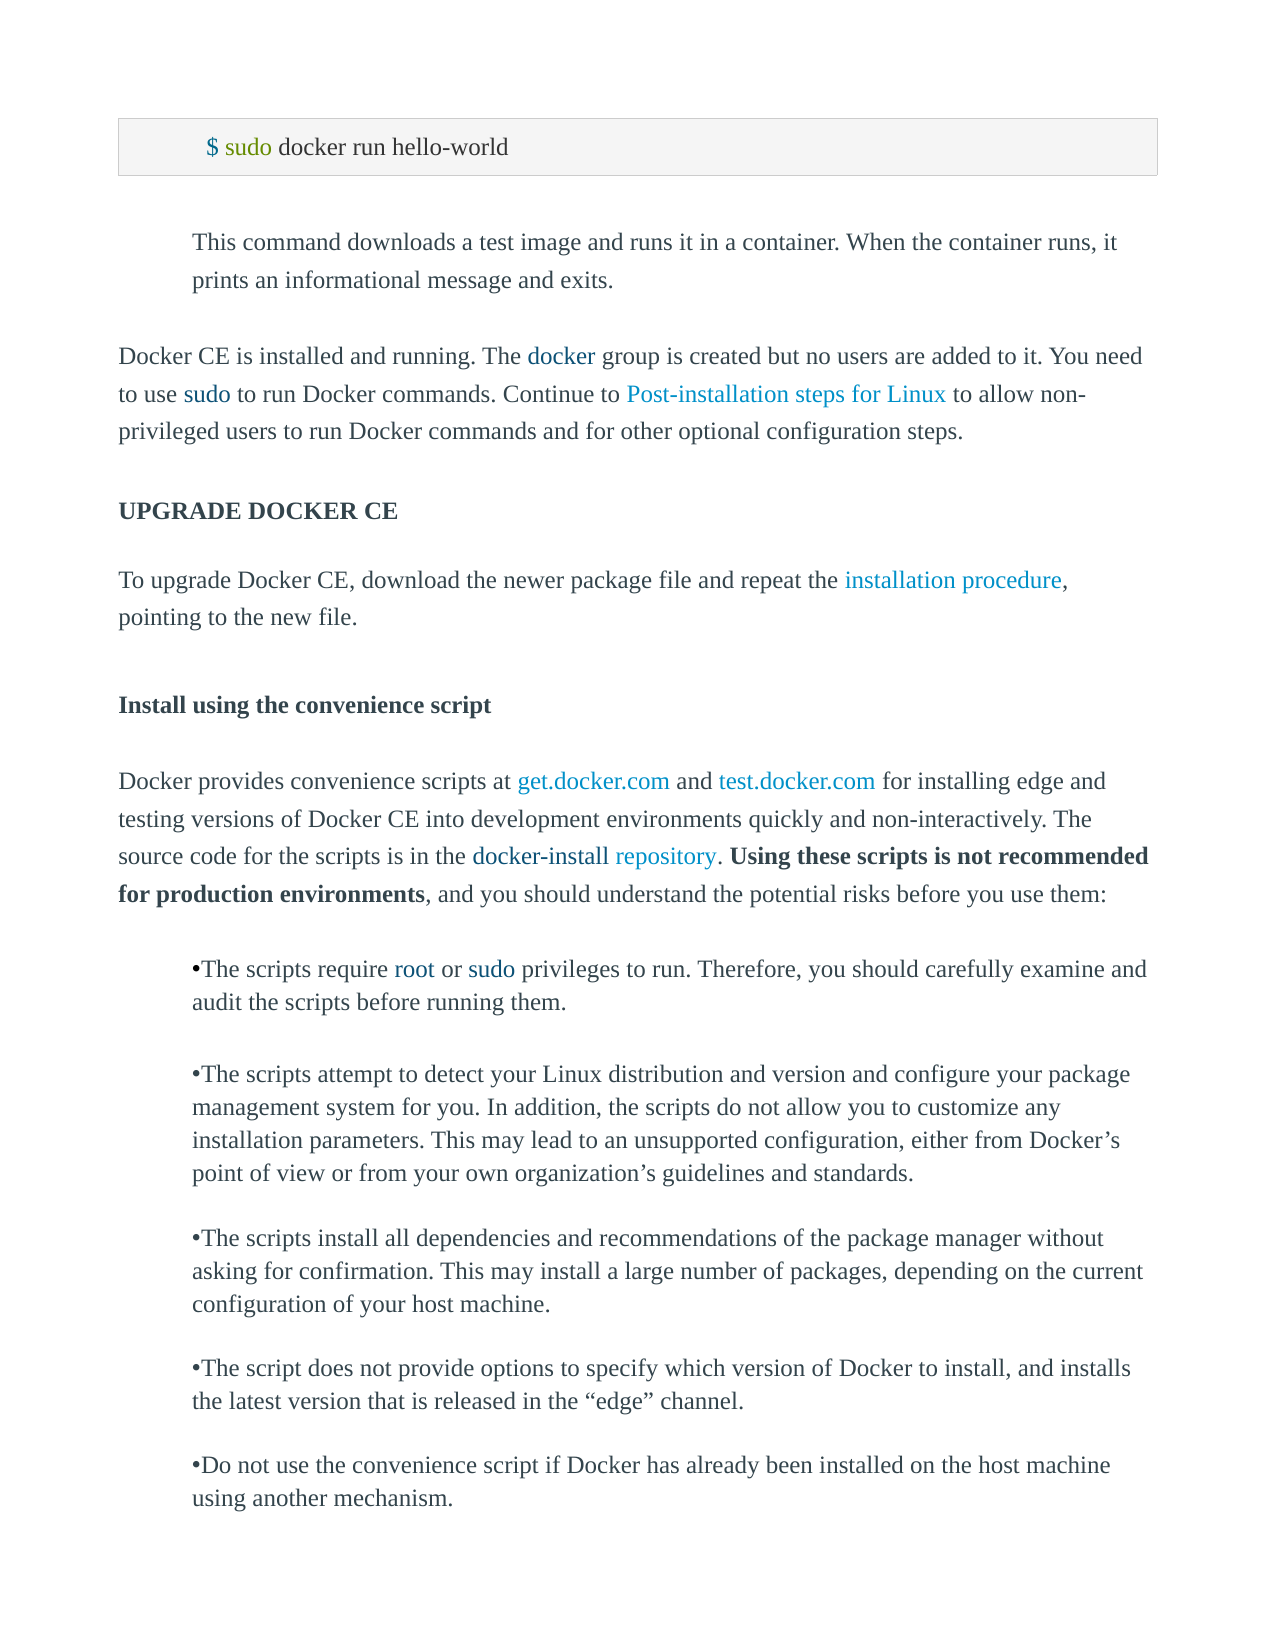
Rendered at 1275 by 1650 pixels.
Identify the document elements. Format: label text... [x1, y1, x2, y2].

list The scripts install all dependencies and recommendations of the package manager without asking for confirmation. This may install a large number of packages, depending on the current configuration of your host machine. [118, 1223, 1157, 1318]
list The script does not provide options to specify which version of Docker to install, and installs the latest version that is released in the “edge” channel. [118, 1353, 1157, 1415]
text Docker CE is installed and running. The docker group is created but no users are added to it. You need to use sudo to run Docker commands. Continue to Post-installation steps for Linux to allow non-privileged users to run Docker commands and for other optional configuration steps. [118, 332, 1157, 445]
list The scripts require root or sudo privileges to run. Therefore, you should carefully examine and audit the scripts before running them. [118, 954, 1157, 1016]
subtitle UPGRADE DOCKER CE [118, 484, 1157, 525]
subtitle Install using the convenience script [118, 678, 1157, 718]
list This command downloads a test image and runs it in a container. When the container runs, it prints an informational message and exits. [118, 218, 1157, 293]
list Do not use the convenience script if Docker has already been installed on the host machine using another mechanism. [118, 1450, 1157, 1512]
list $ sudo docker run hello-world [119, 119, 1157, 175]
text Docker provides convenience scripts at get.docker.com and test.docker.com for installing edge and testing versions of Docker CE into development environments quickly and non-interactively. The source code for the scripts is in the docker-install repository. Using these scripts is not recommended for production environments, and you should understand the potential risks before you use them: [118, 757, 1157, 907]
text To upgrade Docker CE, download the newer package file and repeat the installation procedure, pointing to the new file. [118, 556, 1157, 631]
list The scripts attempt to detect your Linux distribution and version and configure your package management system for you. In addition, the scripts do not allow you to customize any installation parameters. This may lead to an unsupported configuration, either from Docker’s point of view or from your own organization’s guidelines and standards. [118, 1059, 1157, 1187]
